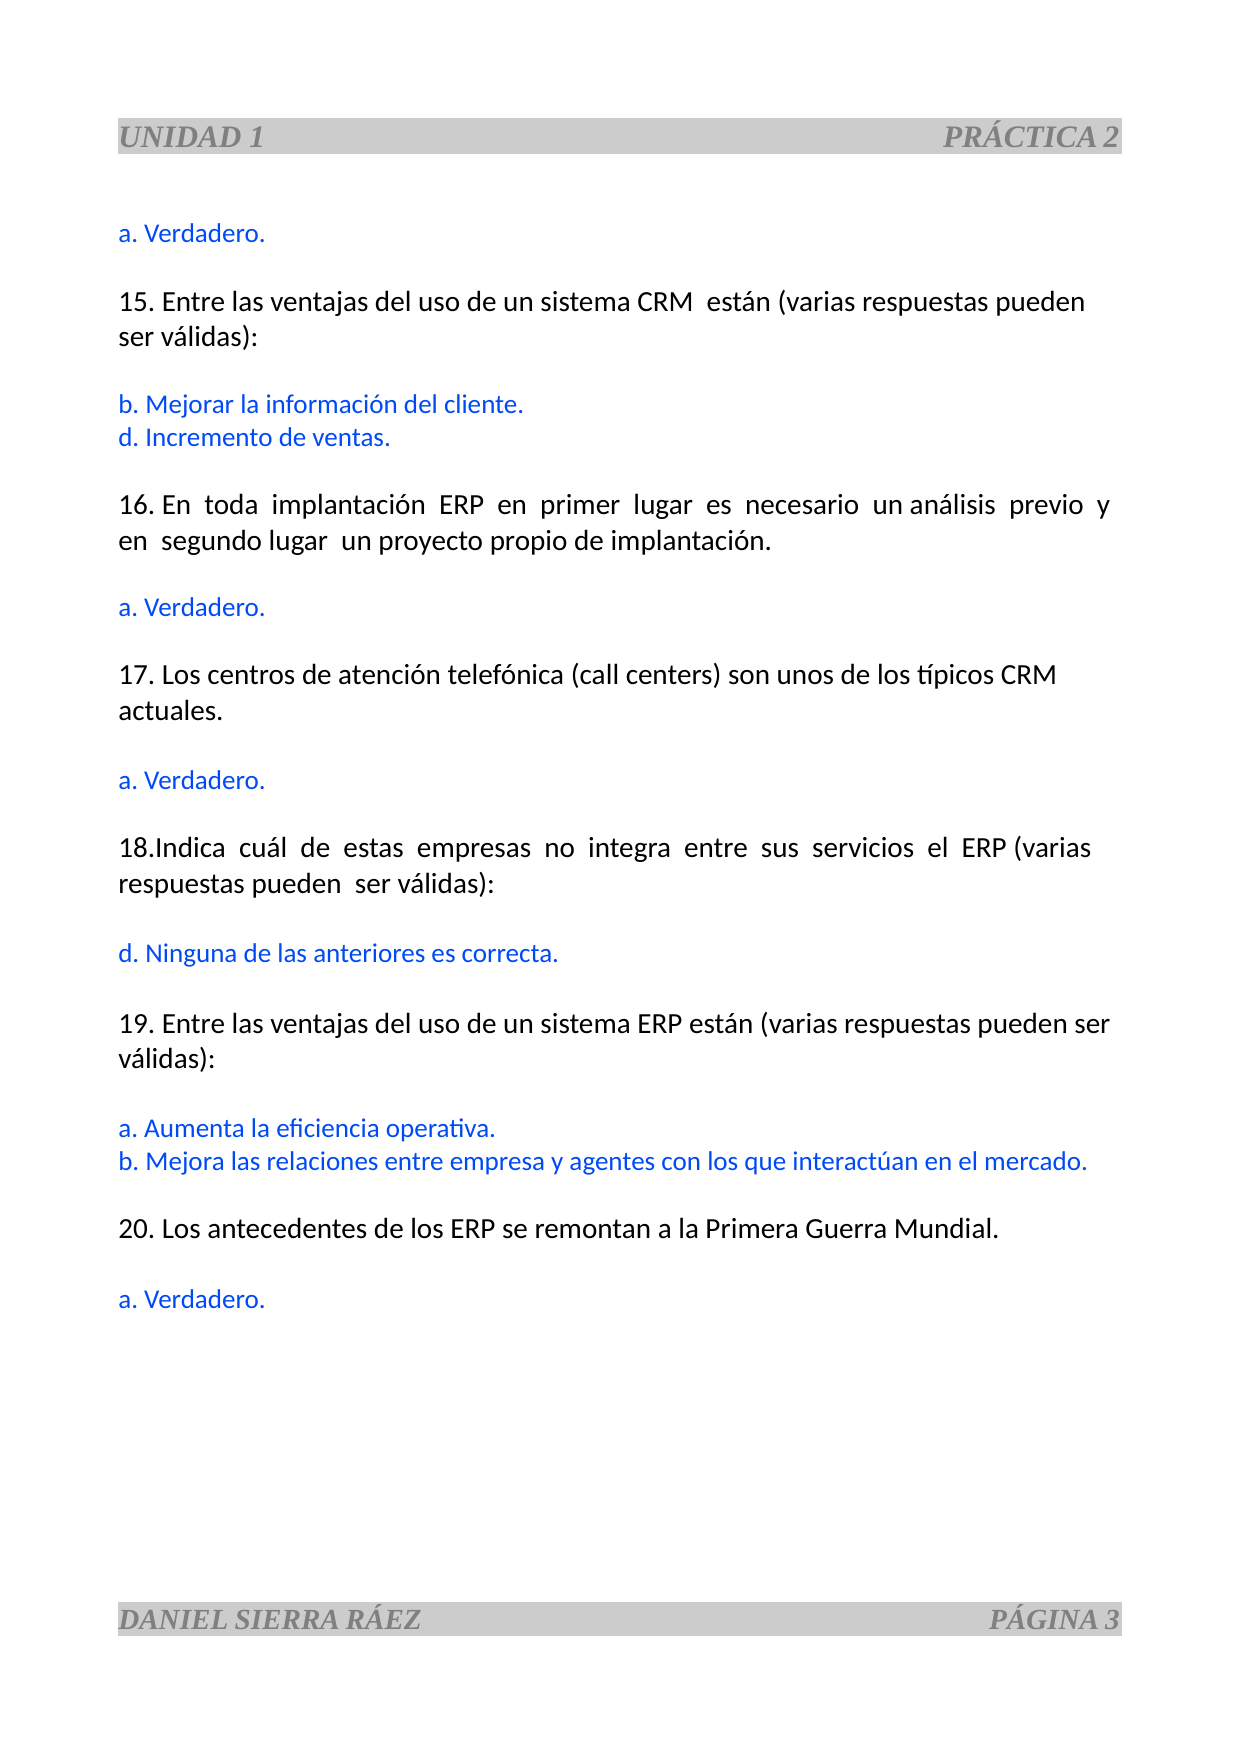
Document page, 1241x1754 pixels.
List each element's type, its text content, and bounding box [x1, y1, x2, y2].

text 15. Entre las ventajas del uso de un sistema CRM están (varias respuestas pueden ser válidas): [118, 283, 1122, 354]
text a. Verdadero. [118, 590, 1122, 623]
text a. Verdadero. [118, 1282, 1122, 1315]
text 20. Los antecedentes de los ERP se remontan a la Primera Guerra Mundial. [118, 1211, 1122, 1246]
text a. Verdadero. [118, 217, 1122, 249]
text b. Mejorar la información del cliente. [118, 387, 1122, 420]
text a. Verdadero. [118, 763, 1122, 796]
text 17. Los centros de atención telefónica (call centers) son unos de los típicos CRM actuales. [118, 656, 1122, 727]
text d. Incremento de ventas. [118, 420, 1122, 453]
text 19. Entre las ventajas del uso de un sistema ERP están (varias respuestas pueden ser válidas): [118, 1005, 1122, 1076]
text 16. En toda implantación ERP en primer lugar es necesario un análisis previo y en segundo lugar un proyecto propio de implantación. [118, 486, 1122, 557]
text a. Aumenta la eficiencia operativa. [118, 1112, 1122, 1144]
text d. Ninguna de las anteriores es correcta. [118, 936, 1122, 969]
text b. Mejora las relaciones entre empresa y agentes con los que interactúan en el mercado. [118, 1144, 1122, 1178]
text 18.Indica cuál de estas empresas no integra entre sus servicios el ERP (varias respuestas pueden ser válidas): [118, 829, 1122, 900]
